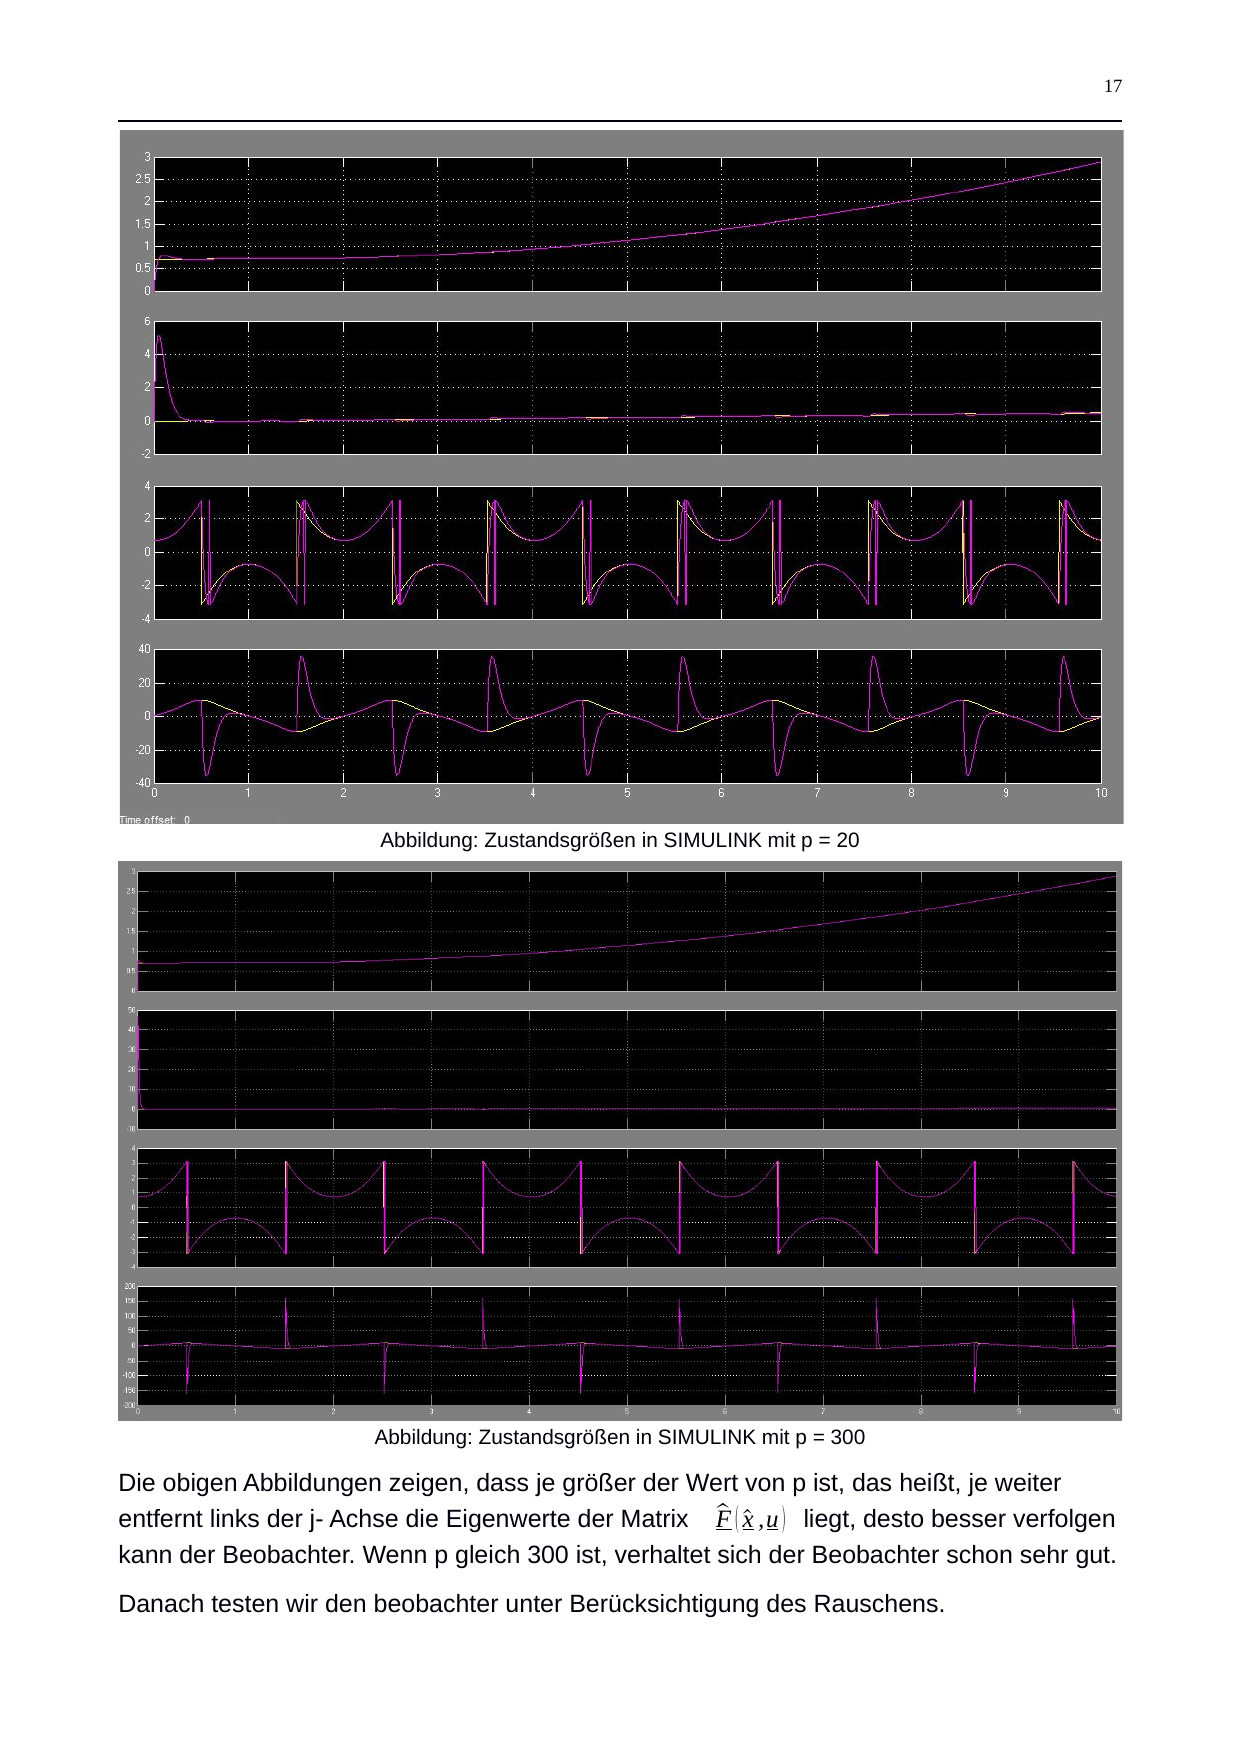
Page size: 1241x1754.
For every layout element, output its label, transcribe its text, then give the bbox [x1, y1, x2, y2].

picture [118, 861, 1123, 1421]
text Danach testen wir den beobachter unter Berücksichtigung des Rauschens. [118, 1589, 1122, 1618]
text Abbildung: Zustandsgrößen in SIMULINK mit p = 20 [118, 122, 1122, 852]
text Abbildung: Zustandsgrößen in SIMULINK mit p = 300 [118, 1421, 1122, 1449]
picture [119, 130, 1124, 824]
text Die obigen Abbildungen zeigen, dass je größer der Wert von p ist, das heißt, je weiter entfernt links der j- Achse die Eigenwerte der Matrix liegt, desto besser verfolgen kann der Beobachter. Wenn p gleich 300 ist, verhaltet sich der Beobachter schon sehr gut. [118, 1468, 1122, 1569]
